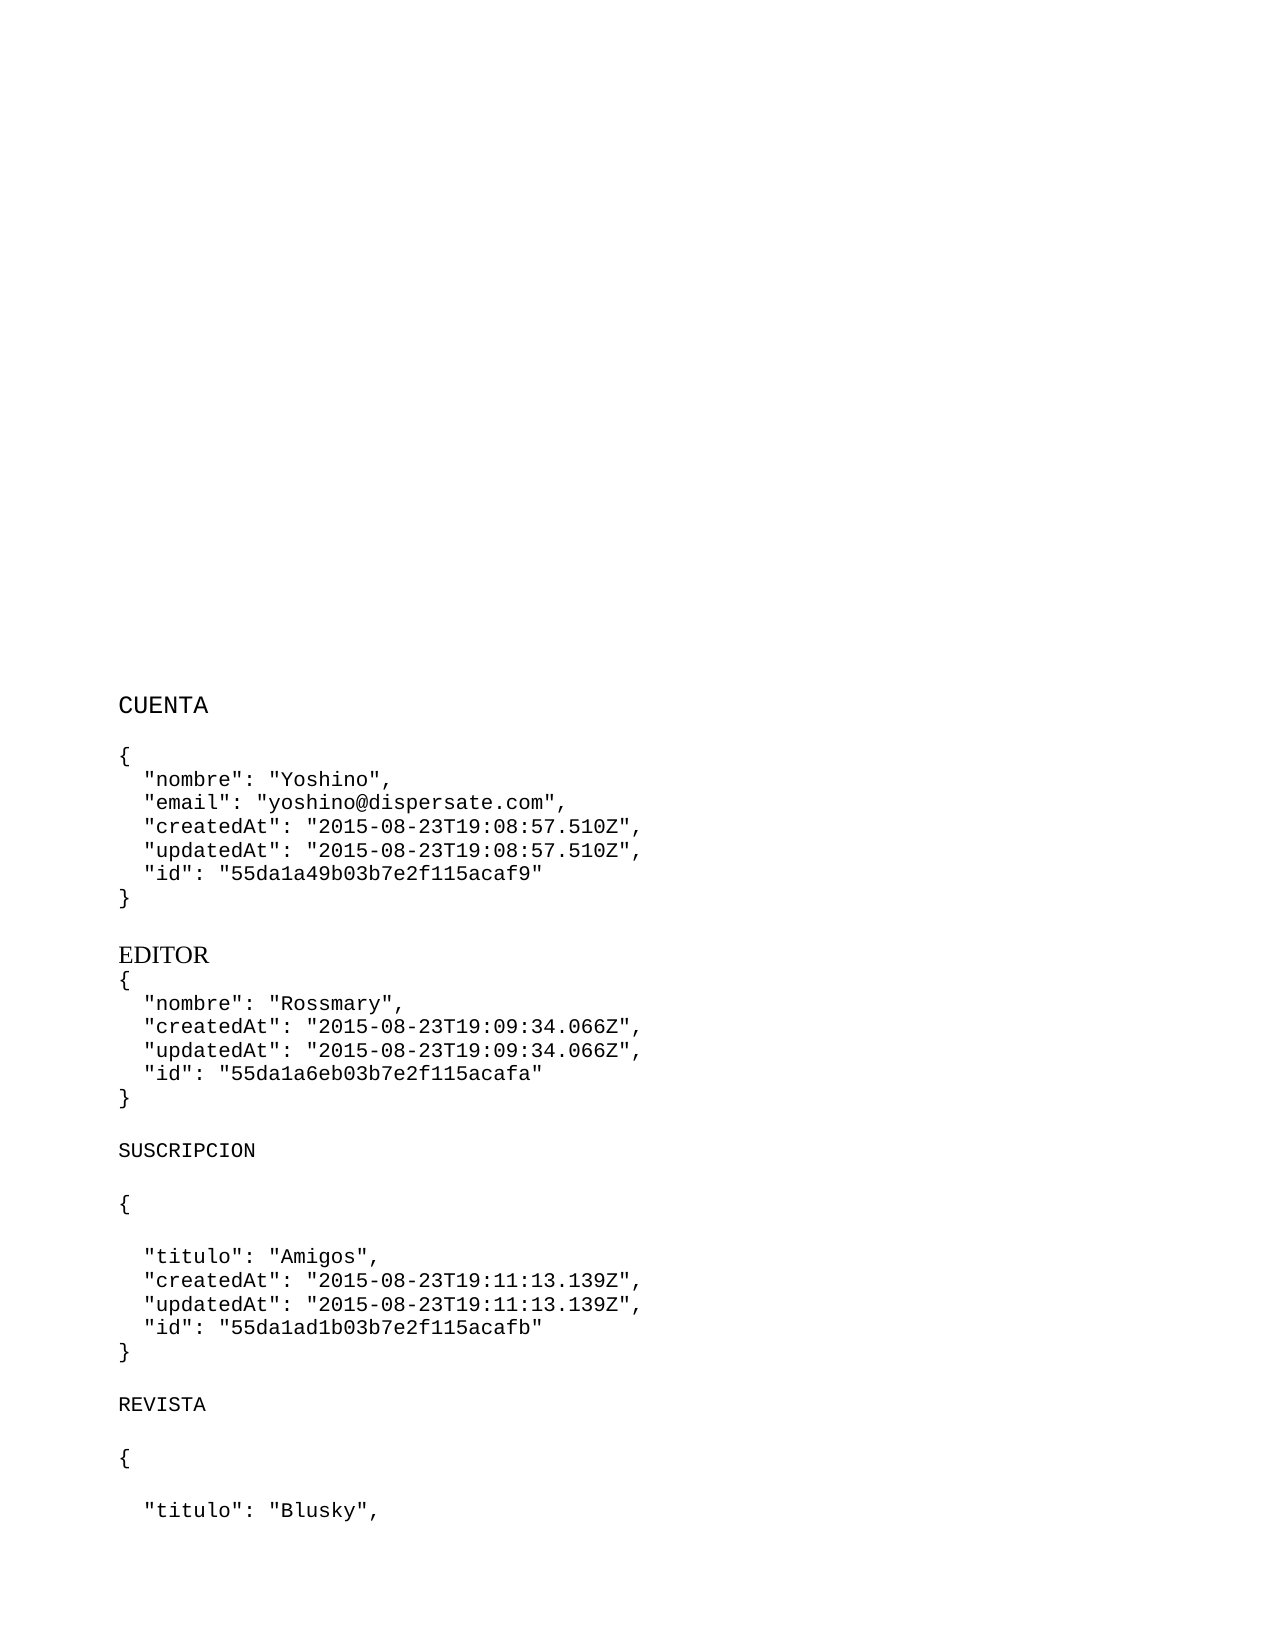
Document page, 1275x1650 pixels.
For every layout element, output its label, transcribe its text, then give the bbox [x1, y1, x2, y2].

text { [118, 745, 1157, 769]
text { [118, 969, 1157, 992]
text SUSCRIPCION [118, 1140, 1157, 1164]
text "titulo": "Amigos", [118, 1246, 1157, 1270]
text "id": "55da1a6eb03b7e2f115acafa" [118, 1063, 1157, 1087]
text "nombre": "Yoshino", [118, 769, 1157, 792]
text } [118, 1341, 1157, 1365]
text "createdAt": "2015-08-23T19:09:34.066Z", [118, 1016, 1157, 1040]
text "createdAt": "2015-08-23T19:11:13.139Z", [118, 1270, 1157, 1294]
text "titulo": "Blusky", [118, 1500, 1157, 1524]
text EDITOR [118, 940, 1157, 969]
text "updatedAt": "2015-08-23T19:09:34.066Z", [118, 1040, 1157, 1063]
text REVISTA [118, 1394, 1157, 1418]
text { [118, 1447, 1157, 1471]
text } [118, 887, 1157, 911]
text "id": "55da1ad1b03b7e2f115acafb" [118, 1317, 1157, 1341]
text "email": "yoshino@dispersate.com", [118, 792, 1157, 816]
text } [118, 1087, 1157, 1111]
text "updatedAt": "2015-08-23T19:11:13.139Z", [118, 1294, 1157, 1317]
text "id": "55da1a49b03b7e2f115acaf9" [118, 863, 1157, 887]
text "createdAt": "2015-08-23T19:08:57.510Z", [118, 816, 1157, 840]
text { [118, 1193, 1157, 1217]
text CUENTA [118, 693, 1157, 721]
text "nombre": "Rossmary", [118, 992, 1157, 1016]
text "updatedAt": "2015-08-23T19:08:57.510Z", [118, 840, 1157, 863]
